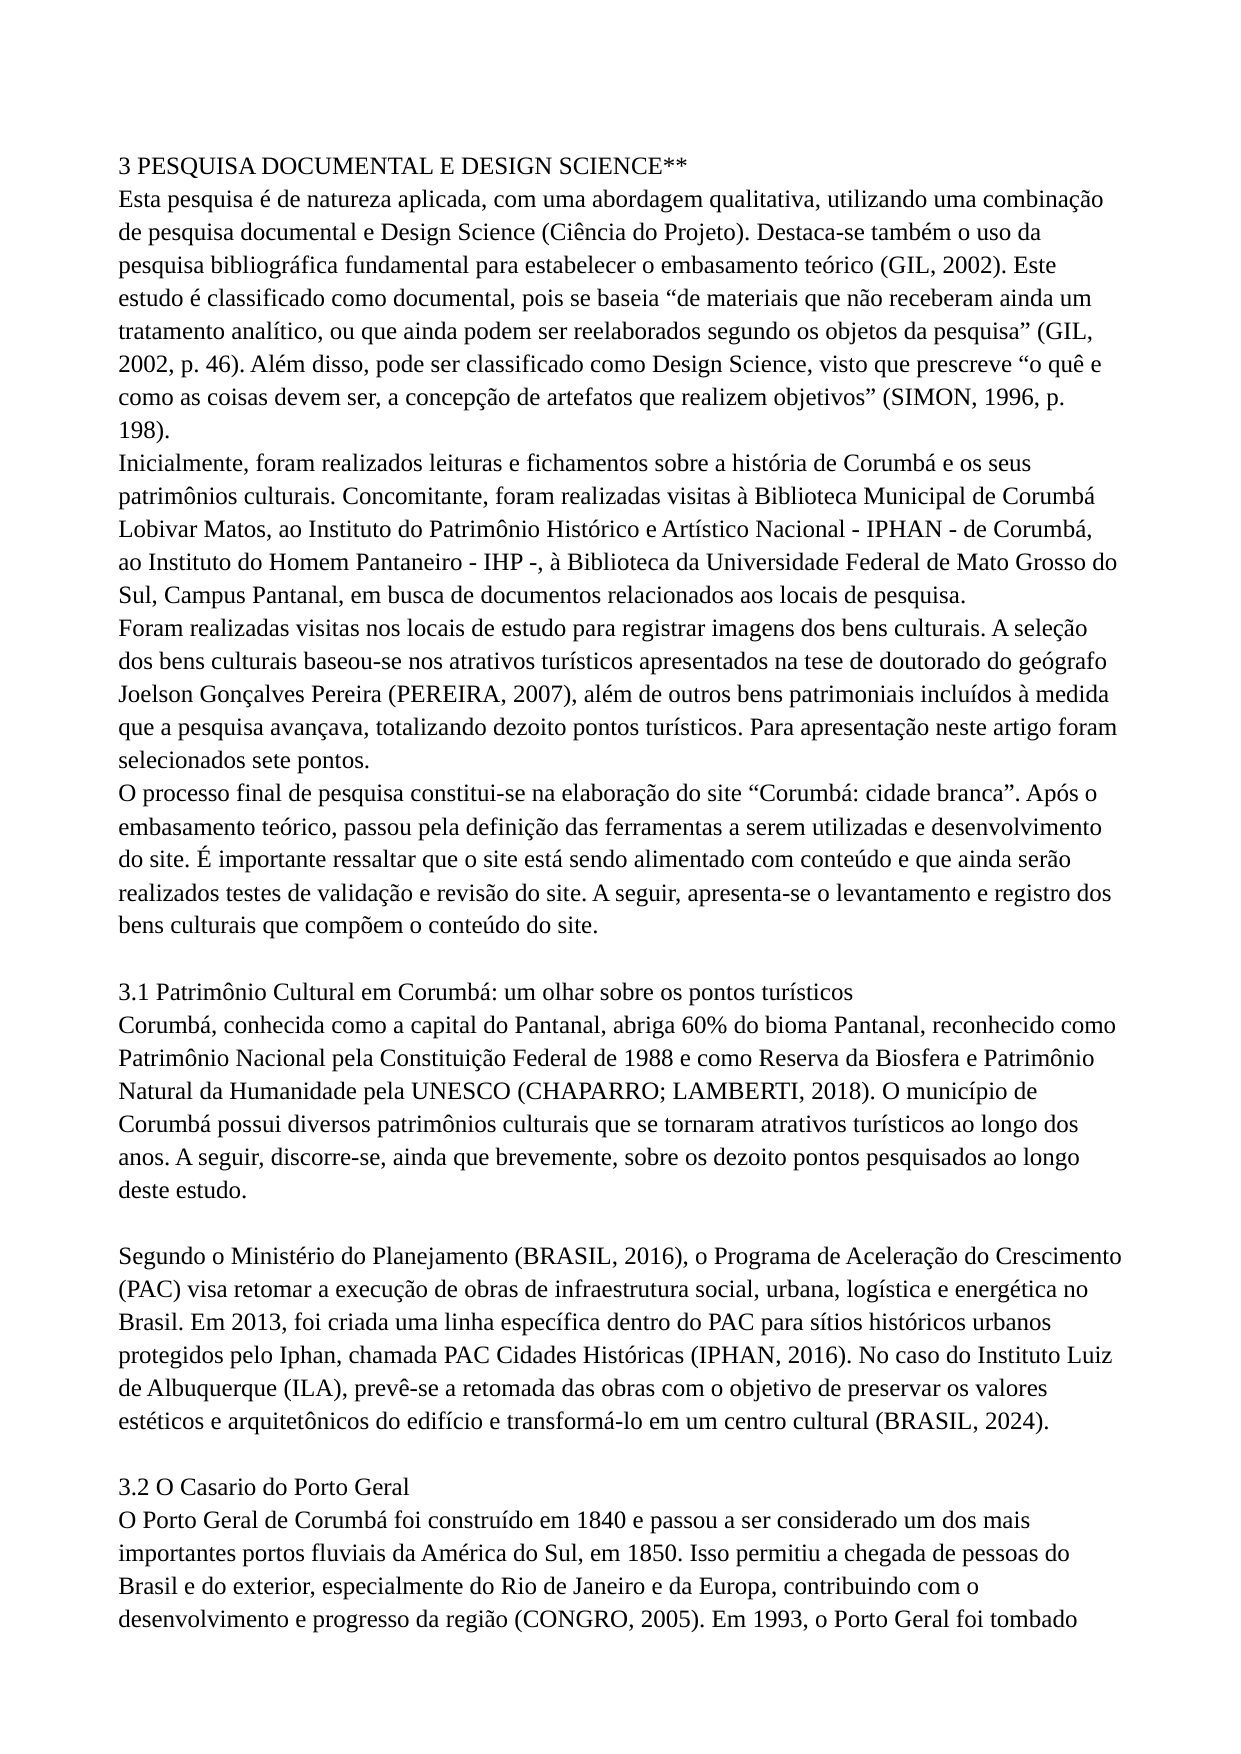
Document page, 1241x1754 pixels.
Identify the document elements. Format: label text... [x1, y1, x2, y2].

text 3 PESQUISA DOCUMENTAL E DESIGN SCIENCE** Esta pesquisa é de natureza aplicada, com uma abordagem qualitativa, utilizando uma combinação de pesquisa documental e Design Science (Ciência do Projeto). Destaca-se também o uso da pesquisa bibliográfica fundamental para estabelecer o embasamento teórico (GIL, 2002). Este estudo é classificado como documental, pois se baseia “de materiais que não receberam ainda um tratamento analítico, ou que ainda podem ser reelaborados segundo os objetos da pesquisa” (GIL, 2002, p. 46). Além disso, pode ser classificado como Design Science, visto que prescreve “o quê e como as coisas devem ser, a concepção de artefatos que realizem objetivos” (SIMON, 1996, p. 198). Inicialmente, foram realizados leituras e fichamentos sobre a história de Corumbá e os seus patrimônios culturais. Concomitante, foram realizadas visitas à Biblioteca Municipal de Corumbá Lobivar Matos, ao Instituto do Patrimônio Histórico e Artístico Nacional - IPHAN - de Corumbá, ao Instituto do Homem Pantaneiro - IHP -, à Biblioteca da Universidade Federal de Mato Grosso do Sul, Campus Pantanal, em busca de documentos relacionados aos locais de pesquisa. Foram realizadas visitas nos locais de estudo para registrar imagens dos bens culturais. A seleção dos bens culturais baseou-se nos atrativos turísticos apresentados na tese de doutorado do geógrafo Joelson Gonçalves Pereira (PEREIRA, 2007), além de outros bens patrimoniais incluídos à medida que a pesquisa avançava, totalizando dezoito pontos turísticos. Para apresentação neste artigo foram selecionados sete pontos. O processo final de pesquisa constitui-se na elaboração do site “Corumbá: cidade branca”. Após o embasamento teórico, passou pela definição das ferramentas a serem utilizadas e desenvolvimento do site. É importante ressaltar que o site está sendo alimentado com conteúdo e que ainda serão realizados testes de validação e revisão do site. A seguir, apresenta-se o levantamento e registro dos bens culturais que compõem o conteúdo do site. 3.1 Patrimônio Cultural em Corumbá: um olhar sobre os pontos turísticos Corumbá, conhecida como a capital do Pantanal, abriga 60% do bioma Pantanal, reconhecido como Patrimônio Nacional pela Constituição Federal de 1988 e como Reserva da Biosfera e Patrimônio Natural da Humanidade pela UNESCO (CHAPARRO; LAMBERTI, 2018). O município de Corumbá possui diversos patrimônios culturais que se tornaram atrativos turísticos ao longo dos anos. A seguir, discorre-se, ainda que brevemente, sobre os dezoito pontos pesquisados ao longo deste estudo. Segundo o Ministério do Planejamento (BRASIL, 2016), o Programa de Aceleração do Crescimento (PAC) visa retomar a execução de obras de infraestrutura social, urbana, logística e energética no Brasil. Em 2013, foi criada uma linha específica dentro do PAC para sítios históricos urbanos protegidos pelo Iphan, chamada PAC Cidades Históricas (IPHAN, 2016). No caso do Instituto Luiz de Albuquerque (ILA), prevê-se a retomada das obras com o objetivo de preservar os valores estéticos e arquitetônicos do edifício e transformá-lo em um centro cultural (BRASIL, 2024). 3.2 O Casario do Porto Geral O Porto Geral de Corumbá foi construído em 1840 e passou a ser considerado um dos mais importantes portos fluviais da América do Sul, em 1850. Isso permitiu a chegada de pessoas do Brasil e do exterior, especialmente do Rio de Janeiro e da Europa, contribuindo com o desenvolvimento e progresso da região (CONGRO, 2005). Em 1993, o Porto Geral foi tombado [118, 118, 1122, 1633]
